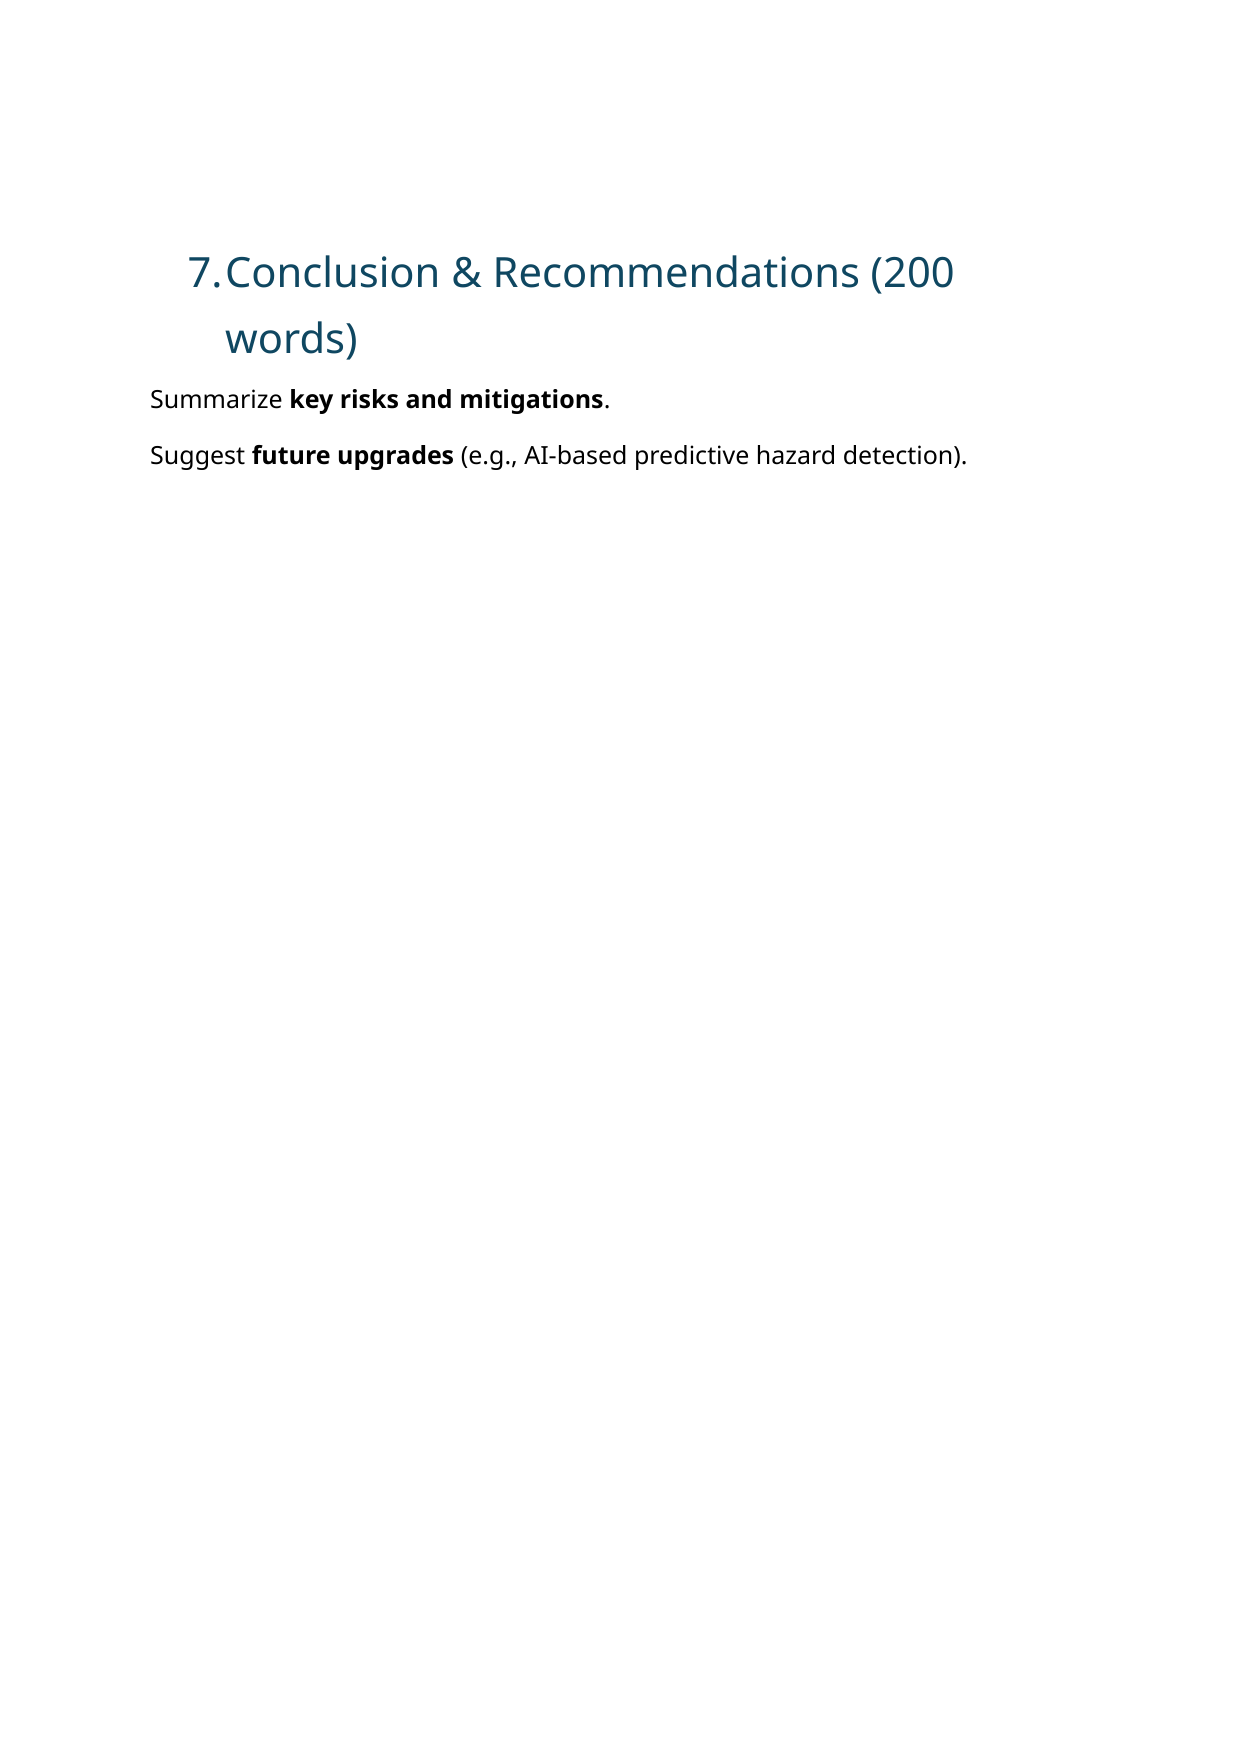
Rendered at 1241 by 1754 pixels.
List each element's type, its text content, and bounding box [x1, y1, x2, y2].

text Suggest future upgrades (e.g., AI-based predictive hazard detection). [150, 438, 1090, 472]
text Summarize key risks and mitigations. [150, 382, 1090, 416]
subtitle Conclusion & Recommendations (200 words) [187, 243, 1090, 365]
